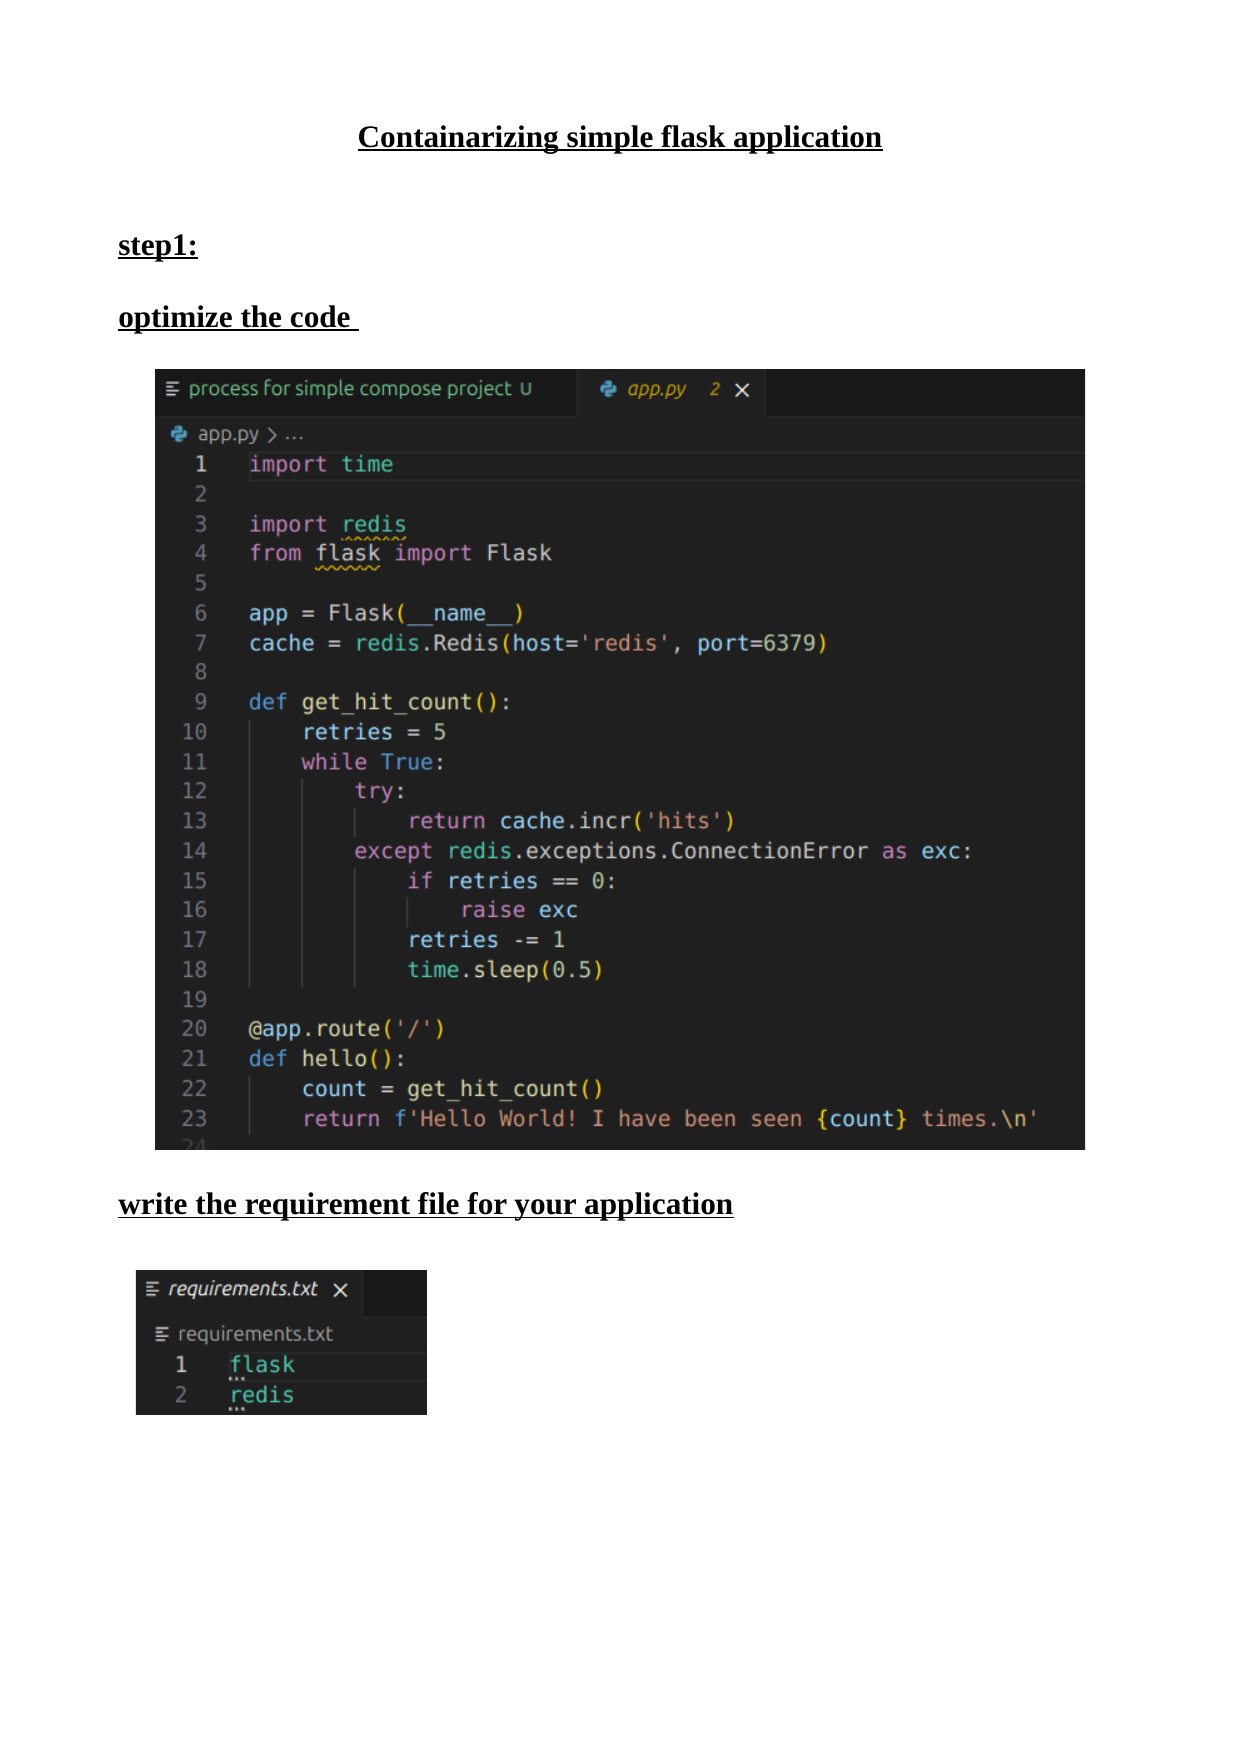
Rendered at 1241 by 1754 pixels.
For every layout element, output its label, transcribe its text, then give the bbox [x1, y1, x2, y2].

text optimize the code [118, 298, 1122, 334]
text step1: [118, 226, 1122, 262]
text write the requirement file for your application [118, 370, 1122, 1222]
picture [155, 369, 1085, 1150]
picture [135, 1270, 427, 1415]
text Containarizing simple flask application [118, 118, 1122, 154]
